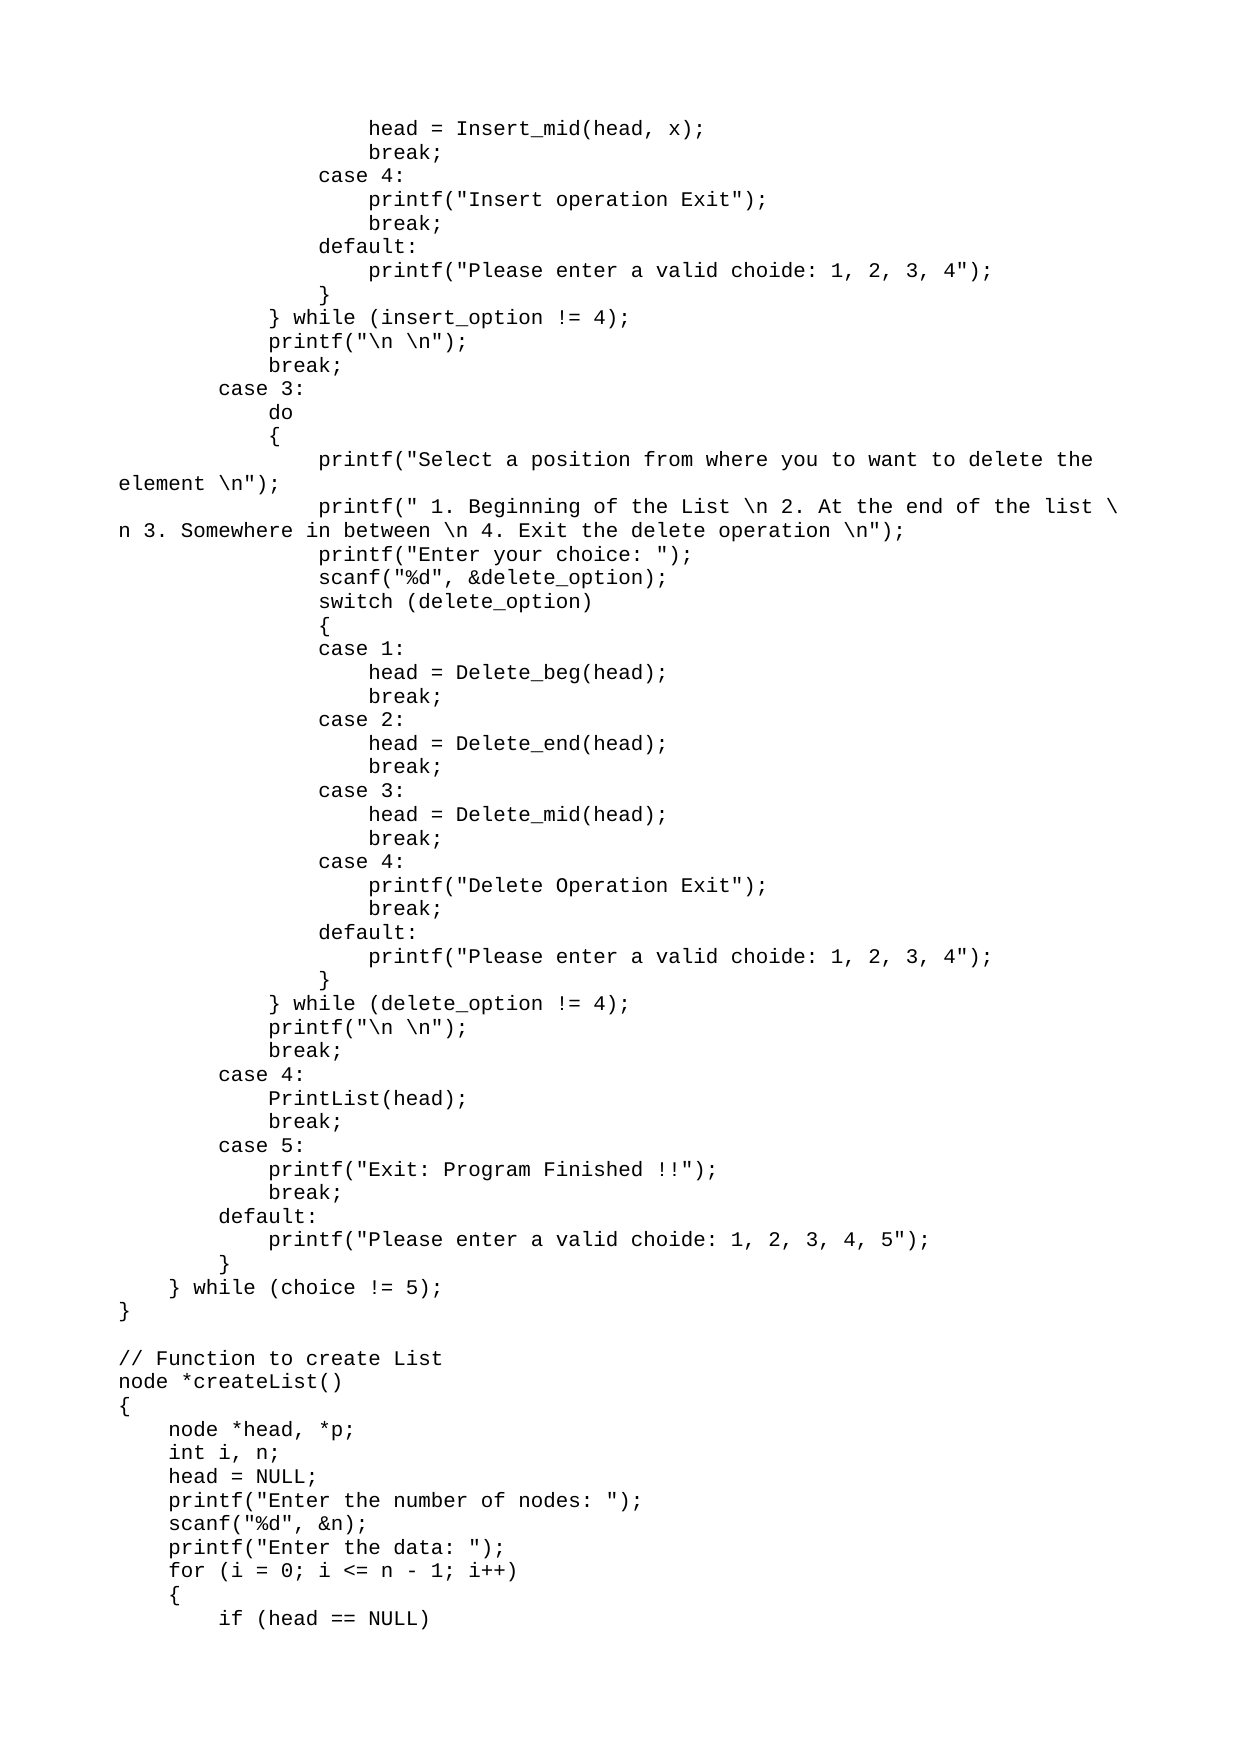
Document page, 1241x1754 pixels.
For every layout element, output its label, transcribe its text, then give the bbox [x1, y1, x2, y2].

text case 1: [118, 638, 1122, 662]
text int i, n; [118, 1442, 1122, 1466]
text printf("\n \n"); [118, 1017, 1122, 1040]
text break; [118, 1182, 1122, 1206]
text printf("Exit: Program Finished !!"); [118, 1158, 1122, 1182]
text scanf("%d", &n); [118, 1513, 1122, 1537]
text } [118, 284, 1122, 307]
text default: [118, 236, 1122, 260]
text // Function to create List [118, 1348, 1122, 1371]
text } while (choice != 5); [118, 1277, 1122, 1300]
text break; [118, 142, 1122, 165]
text printf("Select a position from where you to want to delete the element \n"); [118, 449, 1122, 496]
text printf("Delete Operation Exit"); [118, 875, 1122, 898]
text printf("Please enter a valid choide: 1, 2, 3, 4"); [118, 946, 1122, 969]
text node *head, *p; [118, 1419, 1122, 1442]
text } [118, 1300, 1122, 1324]
text } while (delete_option != 4); [118, 993, 1122, 1017]
text { [118, 426, 1122, 449]
text printf("Please enter a valid choide: 1, 2, 3, 4"); [118, 260, 1122, 284]
text case 3: [118, 378, 1122, 402]
text scanf("%d", &delete_option); [118, 567, 1122, 591]
text } [118, 1253, 1122, 1277]
text printf("Enter the data: "); [118, 1537, 1122, 1561]
text break; [118, 757, 1122, 780]
text for (i = 0; i <= n - 1; i++) [118, 1561, 1122, 1584]
text head = Delete_mid(head); [118, 804, 1122, 827]
text case 4: [118, 851, 1122, 875]
text printf("Enter the number of nodes: "); [118, 1489, 1122, 1513]
text switch (delete_option) [118, 591, 1122, 615]
text node *createList() [118, 1371, 1122, 1395]
text default: [118, 922, 1122, 946]
text { [118, 615, 1122, 638]
text PrintList(head); [118, 1088, 1122, 1111]
text case 2: [118, 709, 1122, 733]
text } while (insert_option != 4); [118, 307, 1122, 331]
text head = NULL; [118, 1466, 1122, 1489]
text do [118, 402, 1122, 426]
text printf("Enter your choice: "); [118, 544, 1122, 567]
text if (head == NULL) [118, 1608, 1122, 1631]
text printf("\n \n"); [118, 331, 1122, 354]
text break; [118, 827, 1122, 851]
text printf("Please enter a valid choide: 1, 2, 3, 4, 5"); [118, 1229, 1122, 1253]
text case 4: [118, 165, 1122, 189]
text break; [118, 898, 1122, 922]
text printf(" 1. Beginning of the List \n 2. At the end of the list \n 3. Somewhere in between \n 4. Exit the delete operation \n"); [118, 496, 1122, 544]
text { [118, 1584, 1122, 1608]
text { [118, 1395, 1122, 1419]
text break; [118, 1111, 1122, 1135]
text break; [118, 354, 1122, 378]
text case 5: [118, 1135, 1122, 1158]
text head = Delete_end(head); [118, 733, 1122, 757]
text break; [118, 213, 1122, 236]
text break; [118, 1040, 1122, 1064]
text case 4: [118, 1064, 1122, 1088]
text case 3: [118, 780, 1122, 804]
text default: [118, 1206, 1122, 1229]
text head = Delete_beg(head); [118, 662, 1122, 686]
text printf("Insert operation Exit"); [118, 189, 1122, 213]
text head = Insert_mid(head, x); [118, 118, 1122, 142]
text } [118, 969, 1122, 993]
text break; [118, 686, 1122, 709]
